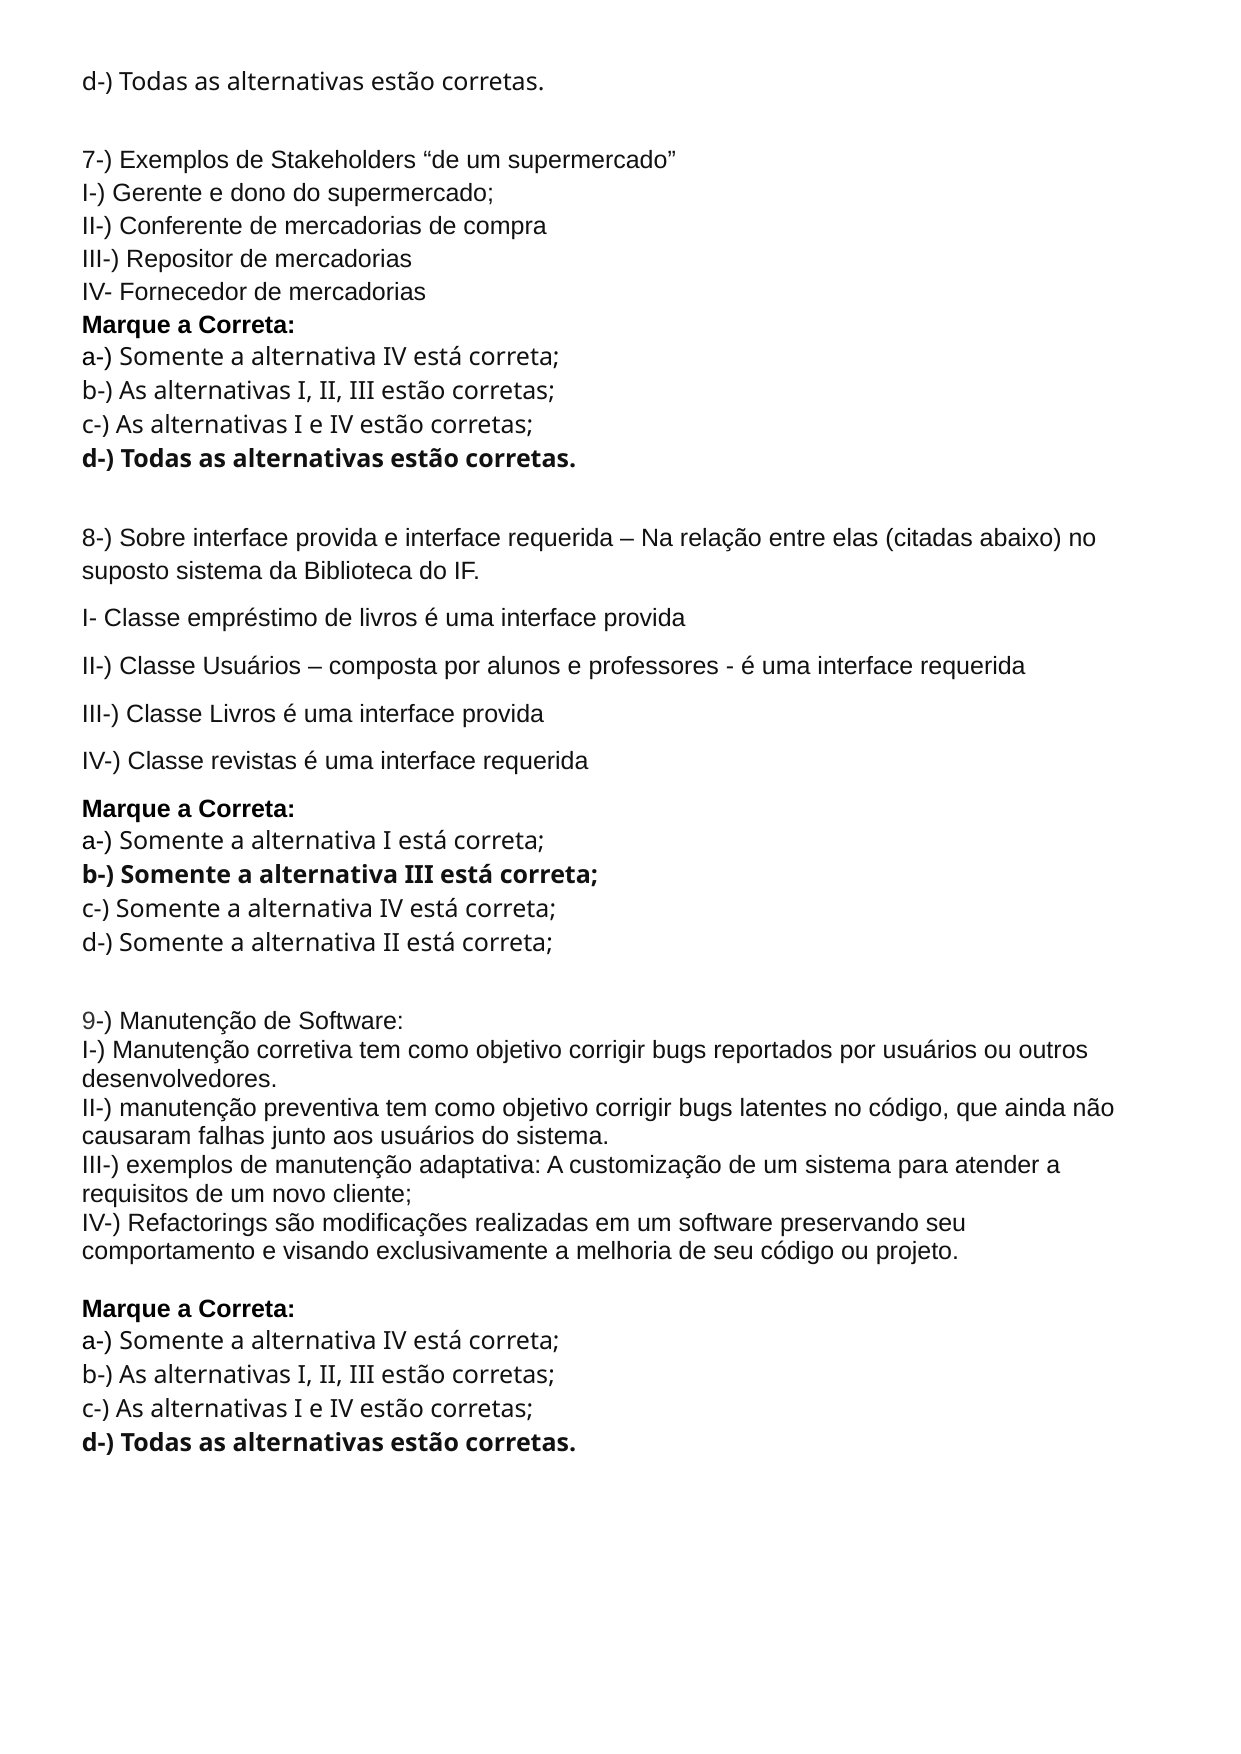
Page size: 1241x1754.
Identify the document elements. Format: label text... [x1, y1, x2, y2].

text 8-) Sobre interface provida e interface requerida – Na relação entre elas (citadas abaixo) no suposto sistema da Biblioteca do IF. [82, 523, 1139, 584]
text d-) Somente a alternativa II está correta; [82, 925, 1139, 959]
text b-) As alternativas I, II, III estão corretas; [82, 373, 1139, 407]
text c-) Somente a alternativa IV está correta; [82, 891, 1139, 925]
text III-) exemplos de manutenção adaptativa: A customização de um sistema para atender a requisitos de um novo cliente; [82, 1150, 1139, 1208]
text III-) Repositor de mercadorias [82, 244, 1139, 273]
text IV-) Classe revistas é uma interface requerida [82, 746, 1139, 775]
text I-) Gerente e dono do supermercado; [82, 178, 1139, 207]
text I-) Manutenção corretiva tem como objetivo corrigir bugs reportados por usuários ou outros desenvolvedores. [82, 1035, 1139, 1093]
text I- Classe empréstimo de livros é uma interface provida [82, 603, 1139, 632]
text II-) Conferente de mercadorias de compra [82, 211, 1139, 240]
text II-) Classe Usuários – composta por alunos e professores - é uma interface requerida [82, 651, 1139, 680]
text d-) Todas as alternativas estão corretas. [82, 63, 1139, 97]
text a-) Somente a alternativa IV está correta; [82, 339, 1139, 373]
text IV-) Refactorings são modificações realizadas em um software preservando seu comportamento e visando exclusivamente a melhoria de seu código ou projeto. [82, 1208, 1139, 1265]
text a-) Somente a alternativa I está correta; [82, 822, 1139, 857]
text c-) As alternativas I e IV estão corretas; [82, 407, 1139, 441]
text Marque a Correta: [82, 794, 1139, 822]
text c-) As alternativas I e IV estão corretas; [82, 1391, 1139, 1425]
text b-) As alternativas I, II, III estão corretas; [82, 1357, 1139, 1391]
text d-) Todas as alternativas estão corretas. [82, 441, 1139, 475]
text Marque a Correta: [82, 310, 1139, 339]
text IV- Fornecedor de mercadorias [82, 277, 1139, 306]
text b-) Somente a alternativa III está correta; [82, 857, 1139, 891]
text d-) Todas as alternativas estão corretas. [82, 1425, 1139, 1459]
text 9-) Manutenção de Software: [82, 1006, 1139, 1035]
text 7-) Exemplos de Stakeholders “de um supermercado” [82, 145, 1139, 174]
text III-) Classe Livros é uma interface provida [82, 698, 1139, 727]
text Marque a Correta: [82, 1294, 1139, 1323]
text II-) manutenção preventiva tem como objetivo corrigir bugs latentes no código, que ainda não causaram falhas junto aos usuários do sistema. [82, 1093, 1139, 1150]
text a-) Somente a alternativa IV está correta; [82, 1323, 1139, 1357]
